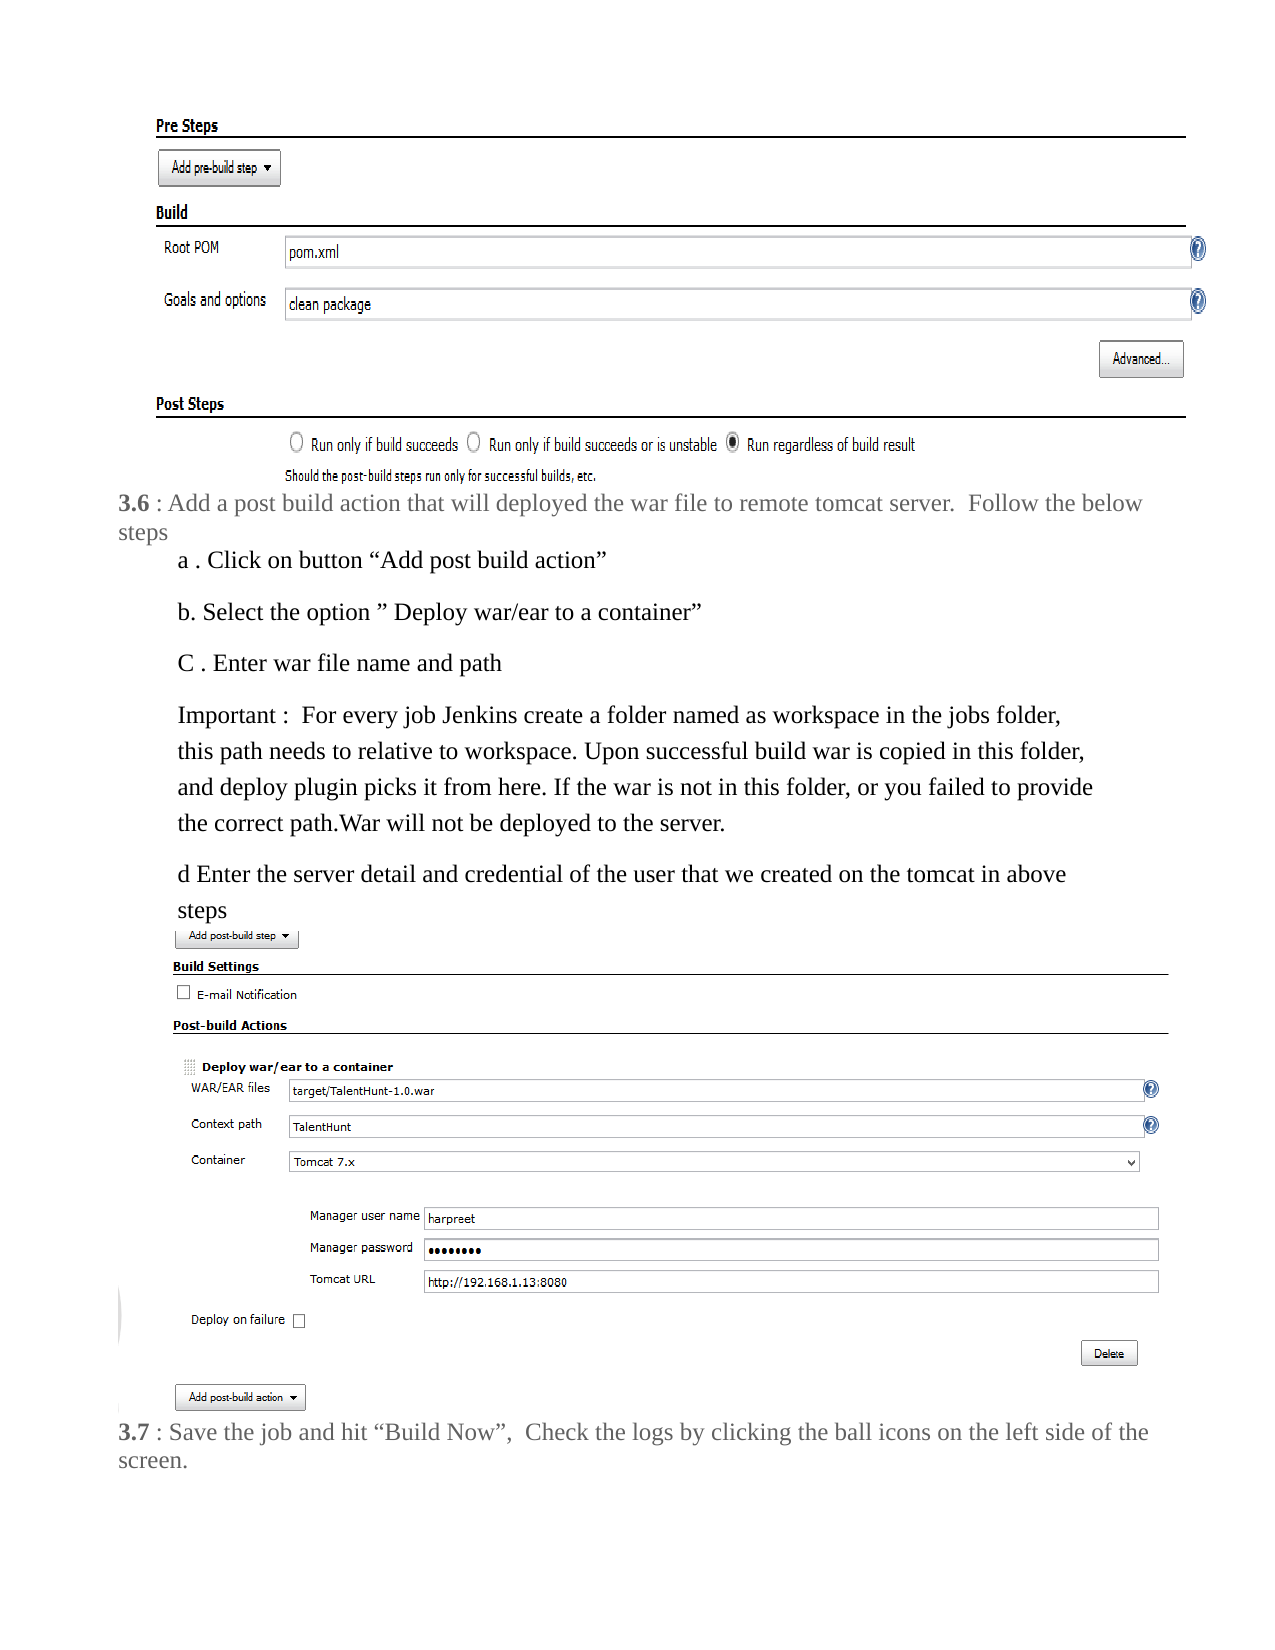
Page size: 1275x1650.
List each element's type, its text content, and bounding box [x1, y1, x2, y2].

text a . Click on button “Add post build action” [177, 545, 1098, 574]
text 3.7 : Save the job and hit “Build Now”, Check the logs by clicking the ball icons on the left side of the screen. [118, 1417, 1157, 1474]
text d Enter the server detail and credential of the user that we created on the tomcat in above steps [177, 859, 1098, 924]
text C . Enter war file name and path [177, 648, 1098, 677]
text 3.6 : Add a post build action that will deployed the war file to remote tomcat server. Follow the below steps [118, 488, 1157, 545]
picture [118, 931, 1169, 1417]
text Important : For every job Jenkins create a folder named as workspace in the jobs folder, this path needs to relative to workspace. Upon successful build war is copied in this folder, and deploy plugin picks it from here. If the war is not in this folder, or you failed to provide the correct path.War will not be deployed to the server. [177, 700, 1098, 837]
picture [118, 118, 1211, 488]
text b. Select the option ” Deploy war/ear to a container” [177, 597, 1098, 626]
